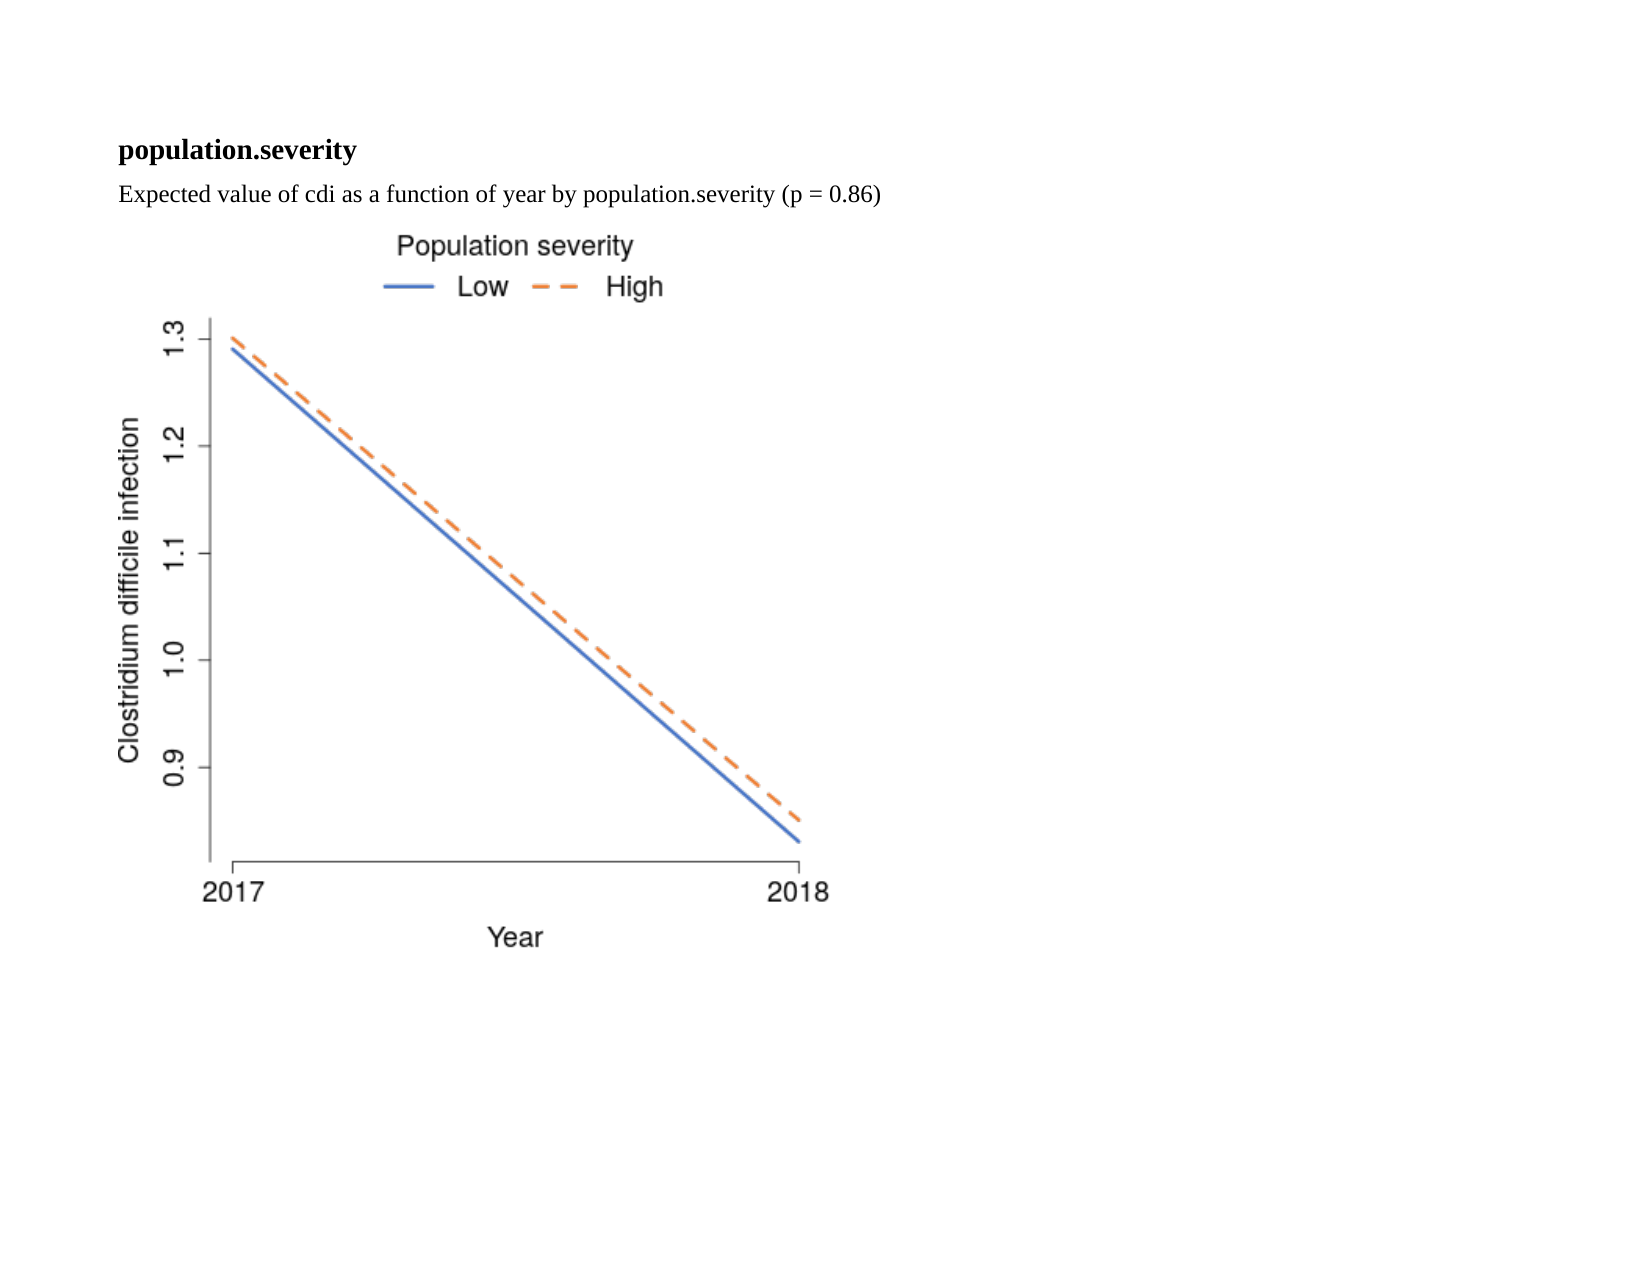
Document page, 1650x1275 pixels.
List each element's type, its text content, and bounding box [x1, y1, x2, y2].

text Expected value of cdi as a function of year by population.severity (p = 0.86) [118, 179, 1532, 207]
picture [118, 226, 869, 977]
subtitle population.severity [118, 133, 1532, 166]
